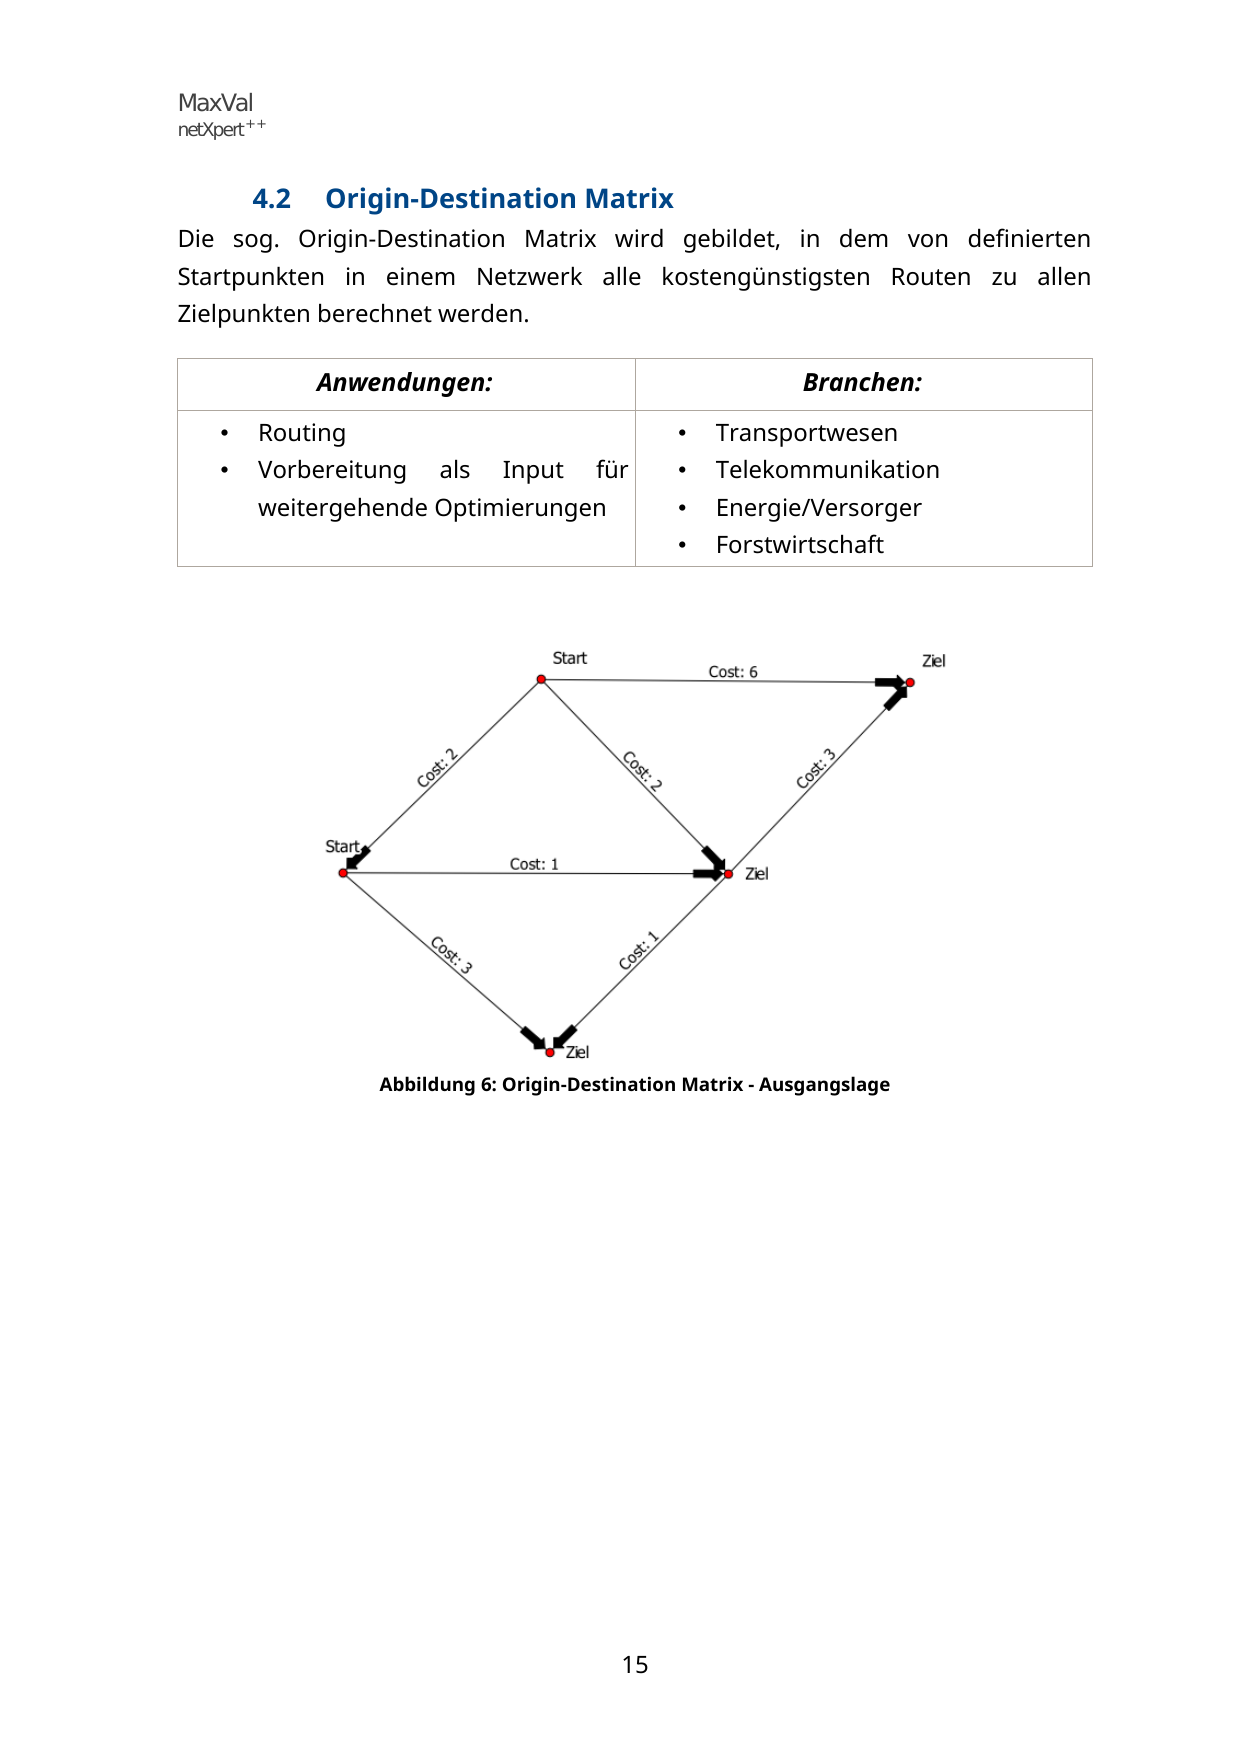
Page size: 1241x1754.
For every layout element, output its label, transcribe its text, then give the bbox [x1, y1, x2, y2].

table_header Anwendungen: [178, 359, 635, 410]
table_cell Routing Vorbereitung als Input für weitergehende Optimierungen [178, 411, 635, 566]
table_cell Transportwesen Telekommunikation Energie/Versorger Forstwirtschaft [636, 411, 1092, 566]
subtitle 4.2 Origin-Destination Matrix [177, 179, 1092, 216]
text Die sog. Origin-Destination Matrix wird gebildet, in dem von definierten Startpunkten in einem Netzwerk alle kostengünstigsten Routen zu allen Zielpunkten berechnet werden. [177, 222, 1092, 329]
table_header Branchen: [636, 359, 1092, 410]
text Abbildung 6: Origin-Destination Matrix - Ausgangslage [315, 1071, 955, 1096]
picture [314, 628, 956, 1071]
